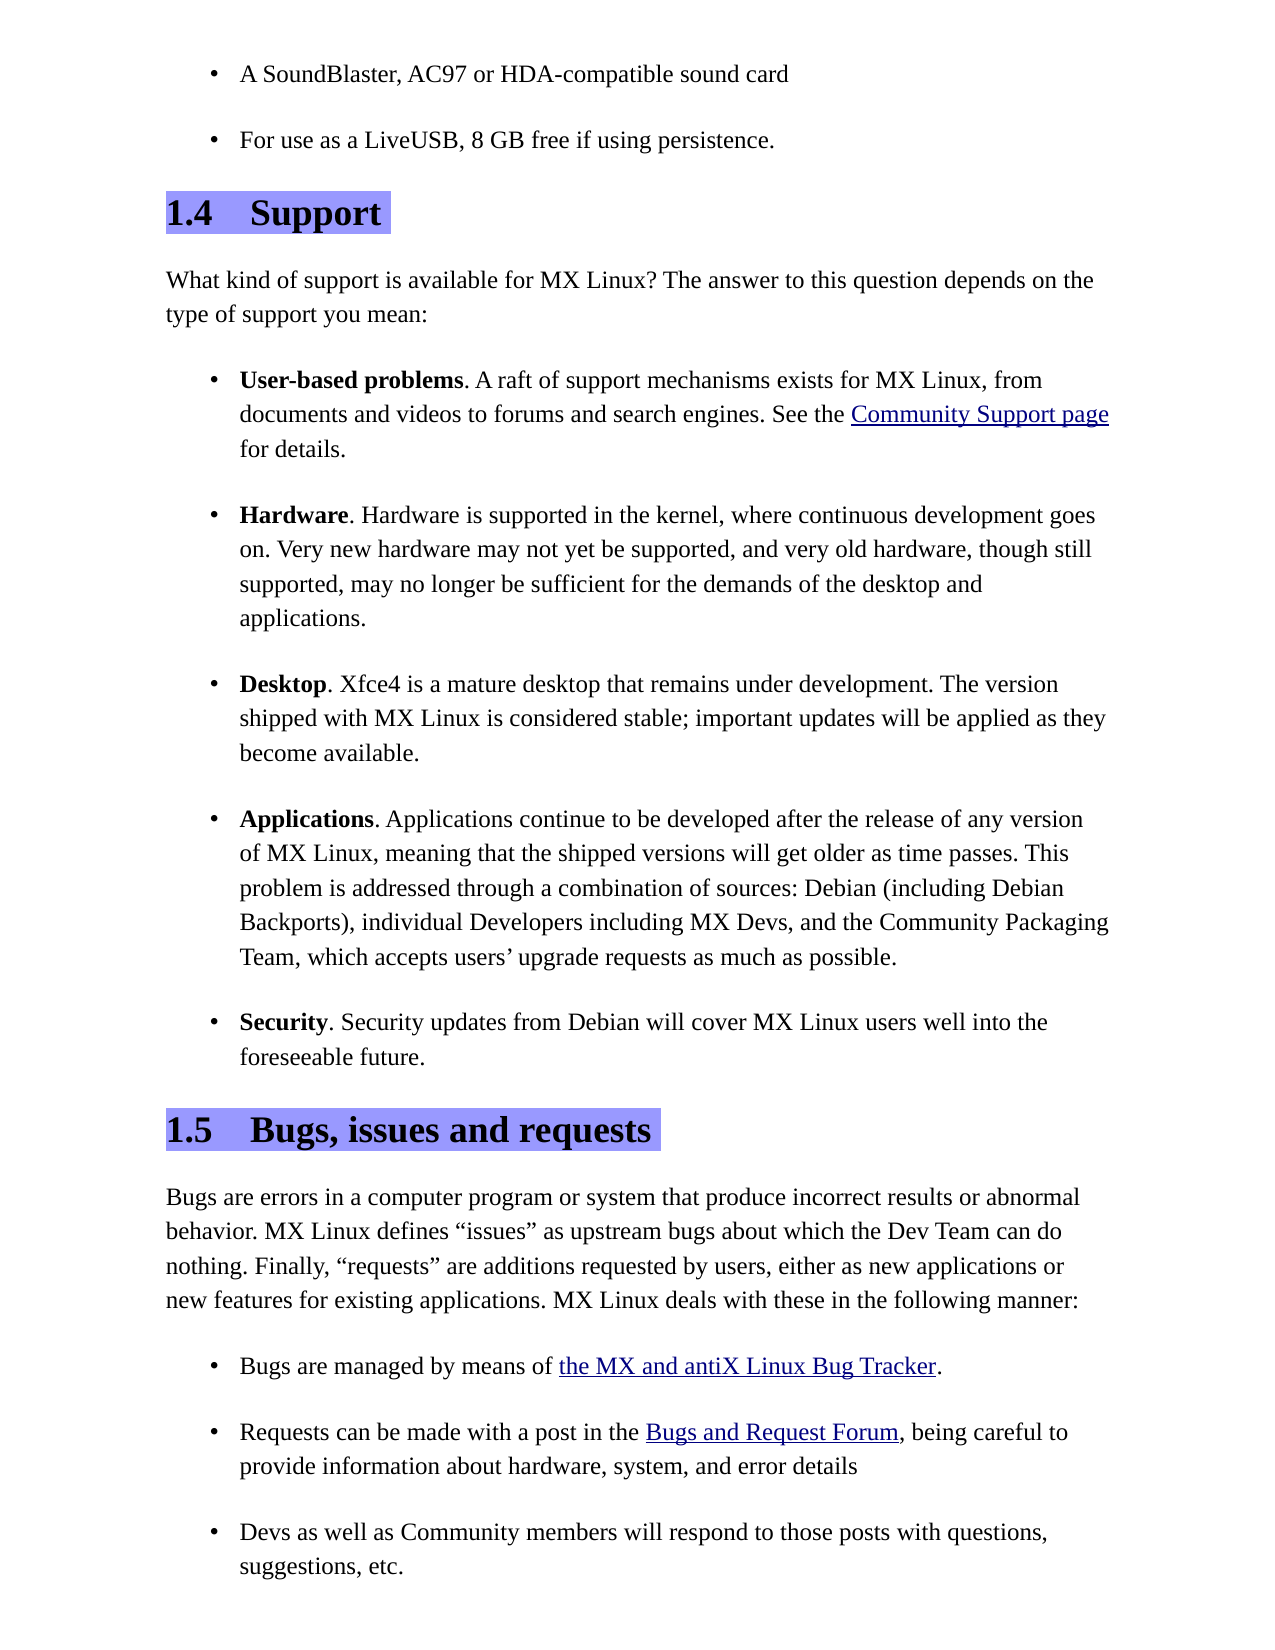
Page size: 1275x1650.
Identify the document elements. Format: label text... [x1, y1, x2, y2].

list Security. Security updates from Debian will cover MX Linux users well into the foreseeable future. [210, 1007, 1109, 1071]
subtitle 1.4 Support [391, 191, 1109, 234]
list Requests can be made with a post in the Bugs and Request Forum, being careful to provide information about hardware, system, and error details [210, 1417, 1109, 1480]
list Applications. Applications continue to be developed after the release of any version of MX Linux, meaning that the shipped versions will get older as time passes. This problem is addressed through a combination of sources: Debian (including Debian Backports), individual Developers including MX Devs, and the Community Packaging Team, which accepts users’ upgrade requests as much as possible. [210, 804, 1109, 970]
list For use as a LiveUSB, 8 GB free if using persistence. [210, 125, 1109, 153]
list User-based problems. A raft of support mechanisms exists for MX Linux, from documents and videos to forums and search engines. See the Community Support page for details. [210, 365, 1109, 463]
list Devs as well as Community members will respond to those posts with questions, suggestions, etc. [210, 1517, 1109, 1580]
list Desktop. Xfce4 is a mature desktop that remains under development. The version shipped with MX Linux is considered stable; important updates will be applied as they become available. [210, 669, 1109, 767]
list Bugs are managed by means of the MX and antiX Linux Bug Tracker. [210, 1351, 1109, 1380]
text What kind of support is available for MX Linux? The answer to this question depends on the type of support you mean: [166, 265, 1109, 328]
list A SoundBlaster, AC97 or HDA-compatible sound card [210, 59, 1109, 88]
subtitle 1.5 Bugs, issues and requests [166, 1107, 1109, 1151]
text Bugs are errors in a computer program or system that produce incorrect results or abnormal behavior. MX Linux defines “issues” as upstream bugs about which the Dev Team can do nothing. Finally, “requests” are additions requested by users, either as new applications or new features for existing applications. MX Linux deals with these in the following manner: [166, 1182, 1109, 1314]
list Hardware. Hardware is supported in the kernel, where continuous development goes on. Very new hardware may not yet be supported, and very old hardware, though still supported, may no longer be sufficient for the demands of the desktop and applications. [210, 500, 1109, 632]
